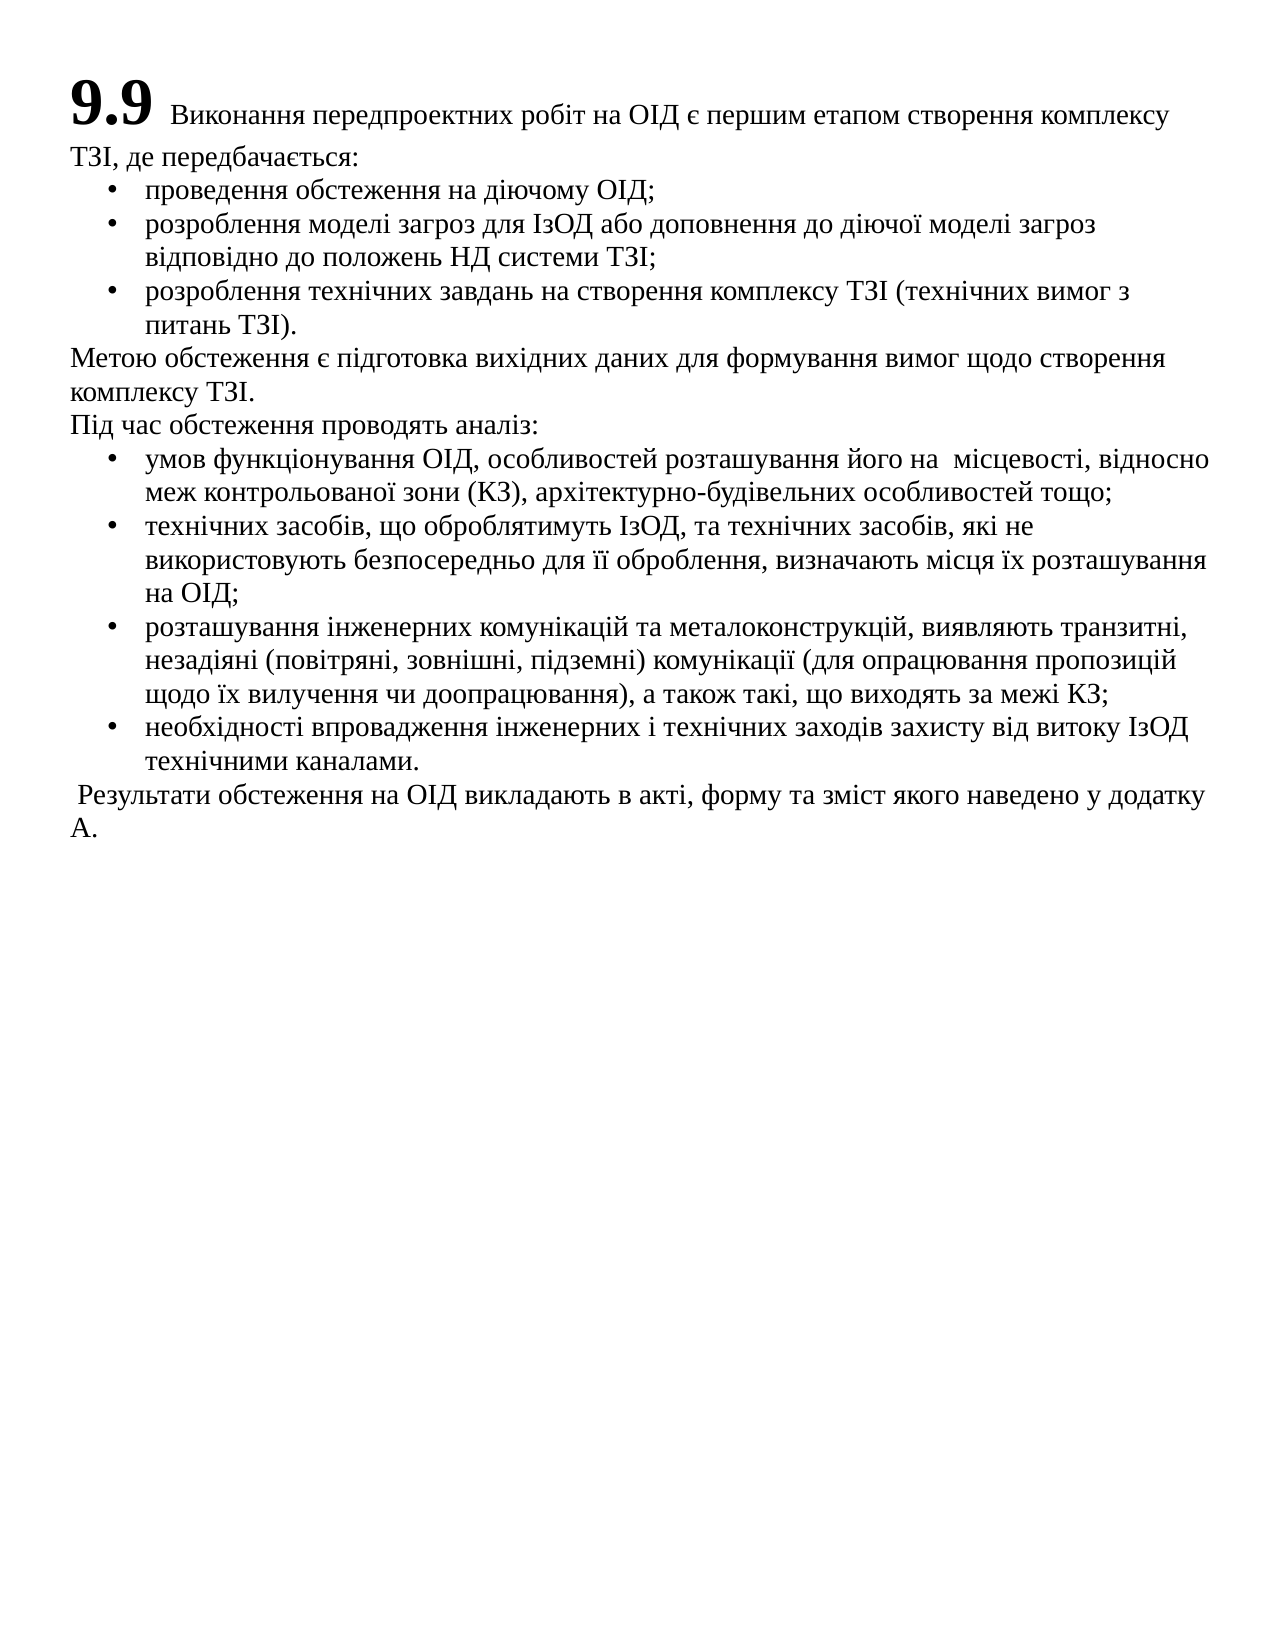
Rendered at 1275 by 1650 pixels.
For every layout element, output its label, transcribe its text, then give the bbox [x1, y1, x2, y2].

list розроблення технічних завдань на створення комплексу ТЗІ (технічних вимог з питань ТЗІ). [107, 273, 1212, 340]
text Під час обстеження проводять аналіз: [70, 407, 1212, 441]
text Результати обстеження на ОІД викладають в акті, форму та зміст якого наведено у додатку А. [70, 777, 1212, 844]
list необхідності впровадження інженерних і технічних заходів захисту від витоку ІзОД технічними каналами. [107, 709, 1212, 777]
list проведення обстеження на діючому ОІД; [107, 172, 1212, 206]
text Метою обстеження є підготовка вихідних даних для формування вимог щодо створення комплексу ТЗІ. [70, 340, 1212, 407]
list розроблення моделі загроз для ІзОД або доповнення до діючої моделі загроз відповідно до положень НД системи ТЗІ; [107, 206, 1212, 273]
list розташування інженерних комунікацій та металоконструкцій, виявляють транзитні, незадіяні (повітряні, зовнішні, підземні) комунікації (для опрацювання пропозицій щодо їх вилучення чи доопрацювання), а також такі, що виходять за межі КЗ; [107, 609, 1212, 709]
list умов функціонування ОІД, особливостей розташування його на місцевості, відносно меж контрольованої зони (КЗ), архітектурно-будівельних особливостей тощо; [107, 441, 1212, 508]
list технічних засобів, що оброблятимуть ІзОД, та технічних засобів, які не використовують безпосередньо для її оброблення, визначають місця їх розташування на ОІД; [107, 508, 1212, 609]
text 9.9 Виконання передпроектних робіт на ОІД є першим етапом створення комплексу ТЗІ, де передбачається: [70, 62, 1212, 172]
